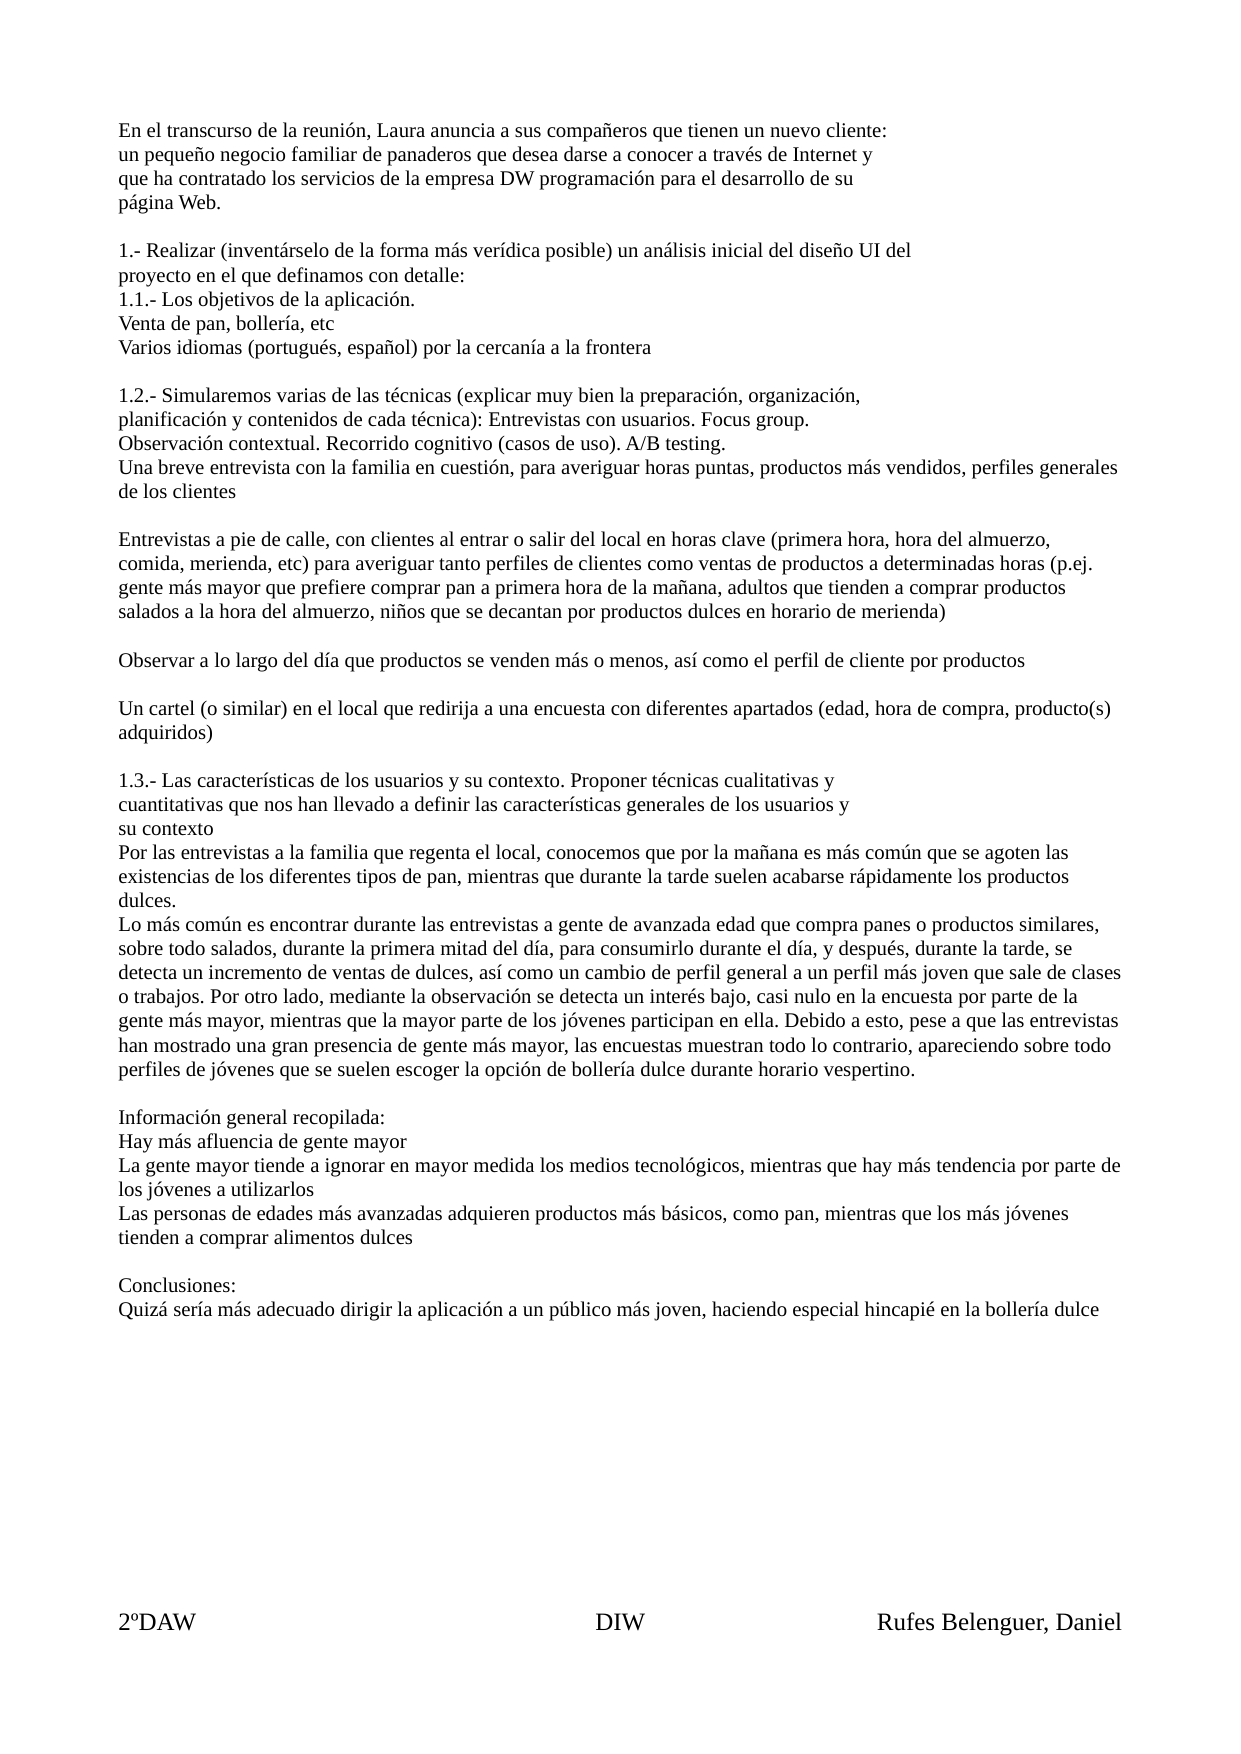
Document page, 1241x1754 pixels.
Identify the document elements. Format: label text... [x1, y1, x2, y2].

text Un cartel (o similar) en el local que redirija a una encuesta con diferentes apartados (edad, hora de compra, producto(s) adquiridos) [118, 696, 1122, 744]
text Información general recopilada: [118, 1105, 1122, 1129]
text su contexto [118, 816, 1122, 840]
text En el transcurso de la reunión, Laura anuncia a sus compañeros que tienen un nuevo cliente: [118, 118, 1122, 142]
text Las personas de edades más avanzadas adquieren productos más básicos, como pan, mientras que los más jóvenes tienden a comprar alimentos dulces [118, 1201, 1122, 1249]
text Quizá sería más adecuado dirigir la aplicación a un público más joven, haciendo especial hincapié en la bollería dulce [118, 1297, 1122, 1321]
text un pequeño negocio familiar de panaderos que desea darse a conocer a través de Internet y [118, 142, 1122, 166]
text 1.2.- Simularemos varias de las técnicas (explicar muy bien la preparación, organización, [118, 383, 1122, 407]
text Lo más común es encontrar durante las entrevistas a gente de avanzada edad que compra panes o productos similares, sobre todo salados, durante la primera mitad del día, para consumirlo durante el día, y después, durante la tarde, se detecta un incremento de ventas de dulces, así como un cambio de perfil general a un perfil más joven que sale de clases o trabajos. Por otro lado, mediante la observación se detecta un interés bajo, casi nulo en la encuesta por parte de la gente más mayor, mientras que la mayor parte de los jóvenes participan en ella. Debido a esto, pese a que las entrevistas han mostrado una gran presencia de gente más mayor, las encuestas muestran todo lo contrario, apareciendo sobre todo perfiles de jóvenes que se suelen escoger la opción de bollería dulce durante horario vespertino. [118, 912, 1122, 1081]
text 1.1.- Los objetivos de la aplicación. [118, 287, 1122, 311]
text Varios idiomas (portugués, español) por la cercanía a la frontera [118, 335, 1122, 359]
text 1.3.- Las características de los usuarios y su contexto. Proponer técnicas cualitativas y [118, 768, 1122, 792]
text cuantitativas que nos han llevado a definir las características generales de los usuarios y [118, 792, 1122, 816]
text La gente mayor tiende a ignorar en mayor medida los medios tecnológicos, mientras que hay más tendencia por parte de los jóvenes a utilizarlos [118, 1153, 1122, 1201]
text Entrevistas a pie de calle, con clientes al entrar o salir del local en horas clave (primera hora, hora del almuerzo, comida, merienda, etc) para averiguar tanto perfiles de clientes como ventas de productos a determinadas horas (p.ej. gente más mayor que prefiere comprar pan a primera hora de la mañana, adultos que tienden a comprar productos salados a la hora del almuerzo, niños que se decantan por productos dulces en horario de merienda) [118, 527, 1122, 623]
text planificación y contenidos de cada técnica): Entrevistas con usuarios. Focus group. [118, 407, 1122, 431]
text Hay más afluencia de gente mayor [118, 1129, 1122, 1153]
text 1.- Realizar (inventárselo de la forma más verídica posible) un análisis inicial del diseño UI del [118, 238, 1122, 262]
text proyecto en el que definamos con detalle: [118, 262, 1122, 287]
text Venta de pan, bollería, etc [118, 311, 1122, 335]
text página Web. [118, 190, 1122, 214]
text Por las entrevistas a la familia que regenta el local, conocemos que por la mañana es más común que se agoten las existencias de los diferentes tipos de pan, mientras que durante la tarde suelen acabarse rápidamente los productos dulces. [118, 840, 1122, 912]
text Conclusiones: [118, 1273, 1122, 1297]
text Observar a lo largo del día que productos se venden más o menos, así como el perfil de cliente por productos [118, 647, 1122, 672]
text Observación contextual. Recorrido cognitivo (casos de uso). A/B testing. [118, 431, 1122, 455]
text que ha contratado los servicios de la empresa DW programación para el desarrollo de su [118, 166, 1122, 190]
text Una breve entrevista con la familia en cuestión, para averiguar horas puntas, productos más vendidos, perfiles generales de los clientes [118, 455, 1122, 503]
